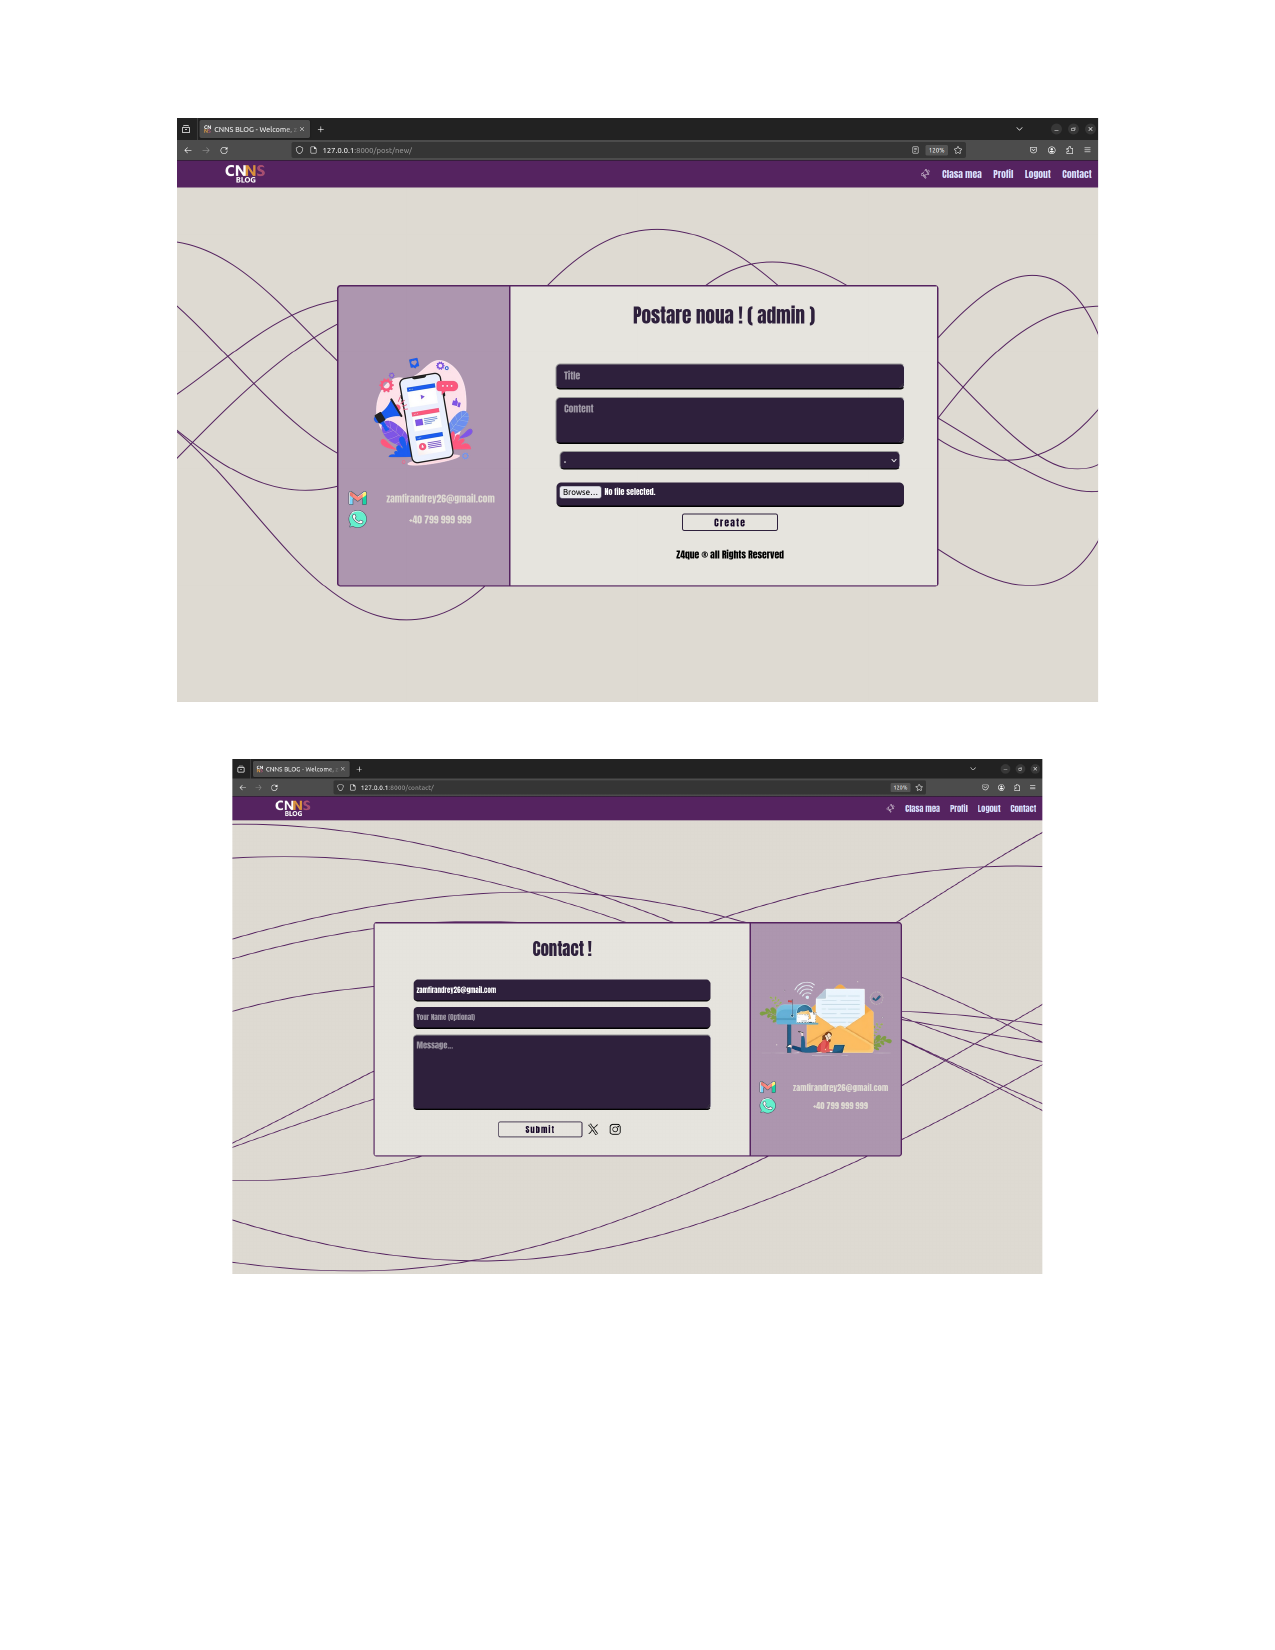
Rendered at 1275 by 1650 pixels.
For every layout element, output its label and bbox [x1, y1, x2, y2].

picture [232, 759, 1043, 1274]
picture [177, 118, 1099, 702]
